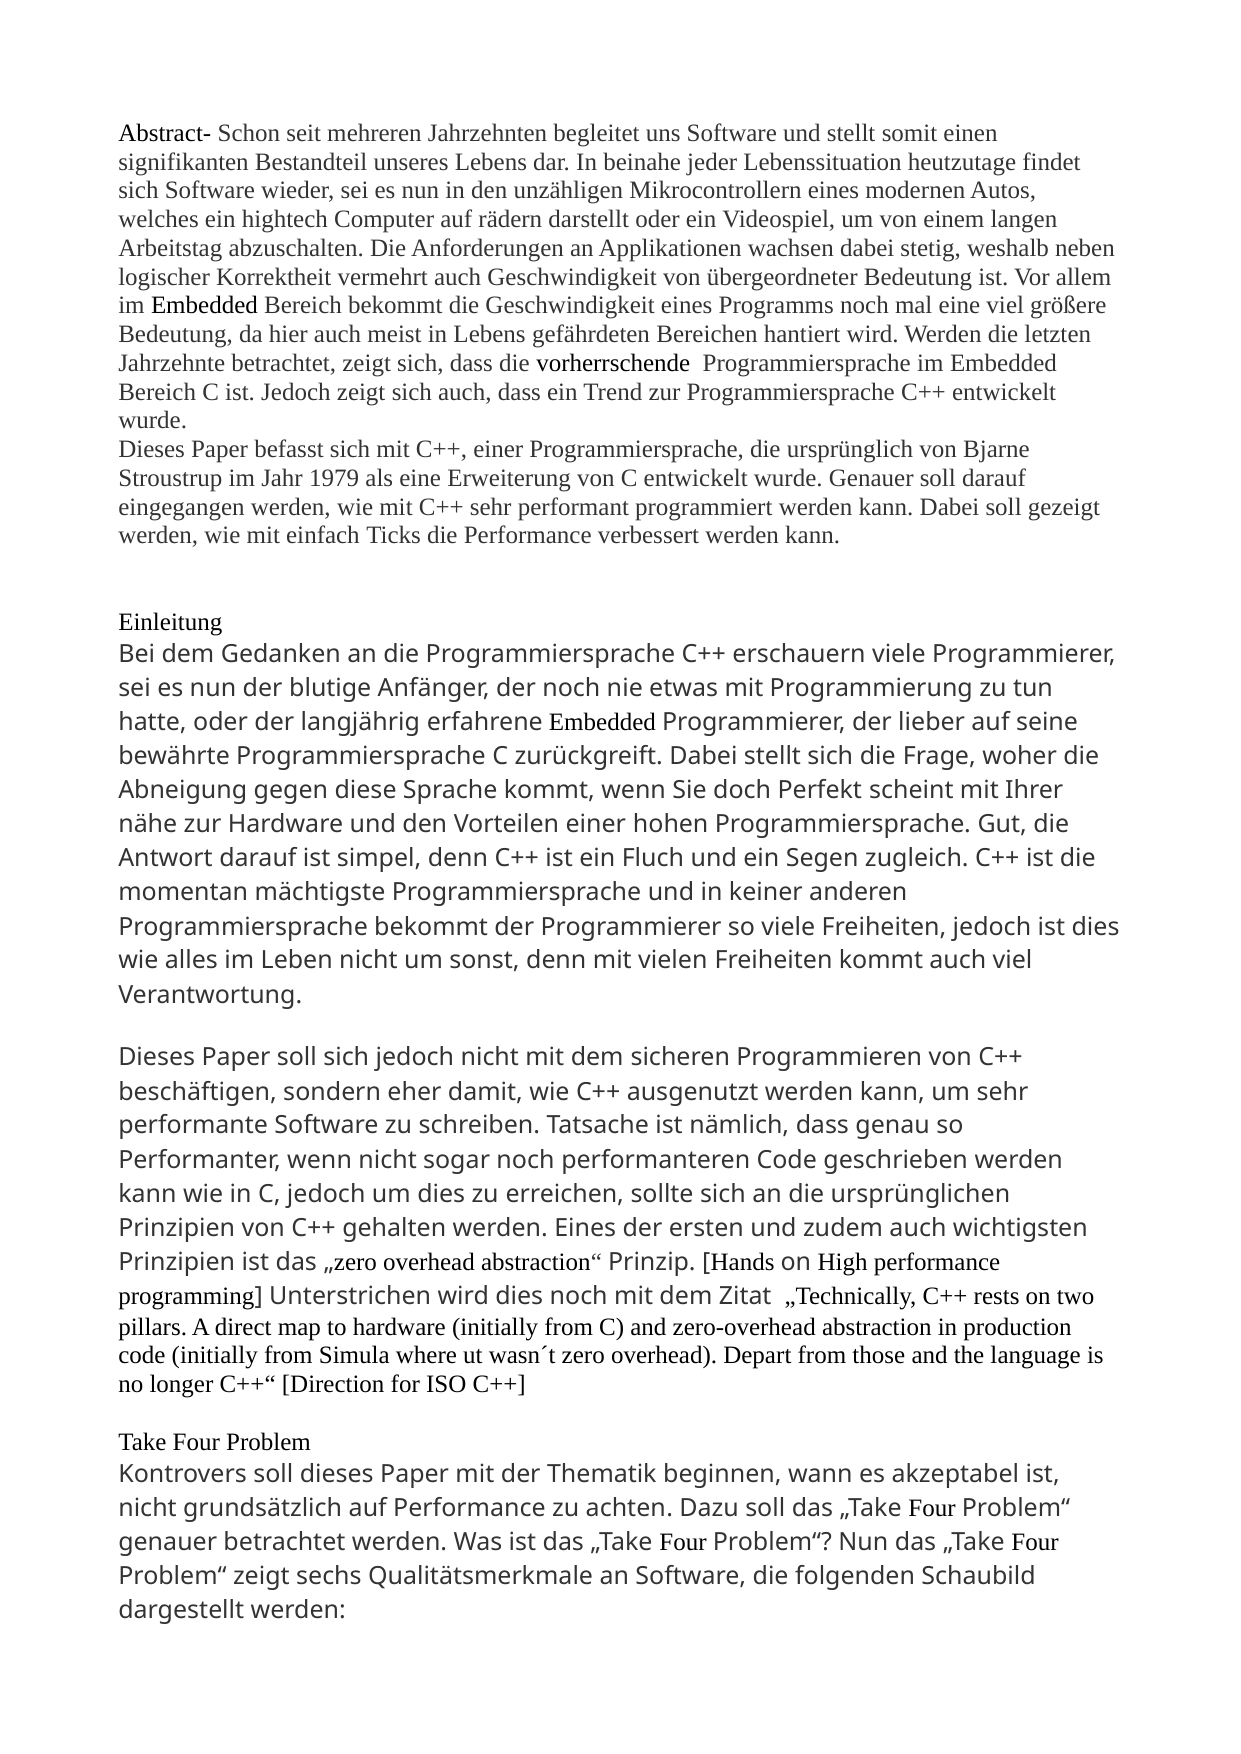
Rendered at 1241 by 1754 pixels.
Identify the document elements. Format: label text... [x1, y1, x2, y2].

text Kontrovers soll dieses Paper mit der Thematik beginnen, wann es akzeptabel ist, nicht grundsätzlich auf Performance zu achten. Dazu soll das „Take Four Problem“ genauer betrachtet werden. Was ist das „Take Four Problem“? Nun das „Take Four Problem“ zeigt sechs Qualitätsmerkmale an Software, die folgenden Schaubild dargestellt werden: [118, 1455, 1122, 1626]
text Dieses Paper befasst sich mit C++, einer Programmiersprache, die ursprünglich von Bjarne Stroustrup im Jahr 1979 als eine Erweiterung von C entwickelt wurde. Genauer soll darauf eingegangen werden, wie mit C++ sehr performant programmiert werden kann. Dabei soll gezeigt werden, wie mit einfach Ticks die Performance verbessert werden kann. [118, 434, 1122, 549]
text Einleitung [118, 607, 1122, 636]
text Dieses Paper soll sich jedoch nicht mit dem sicheren Programmieren von C++ beschäftigen, sondern eher damit, wie C++ ausgenutzt werden kann, um sehr performante Software zu schreiben. Tatsache ist nämlich, dass genau so Performanter, wenn nicht sogar noch performanteren Code geschrieben werden kann wie in C, jedoch um dies zu erreichen, sollte sich an die ursprünglichen Prinzipien von C++ gehalten werden. Eines der ersten und zudem auch wichtigsten Prinzipien ist das „zero overhead abstraction“ Prinzip. [Hands on High performance programming] Unterstrichen wird dies noch mit dem Zitat „Technically, C++ rests on two pillars. A direct map to hardware (initially from C) and zero-overhead abstraction in production code (initially from Simula where ut wasn´t zero overhead). Depart from those and the language is no longer C++“ [Direction for ISO C++] [118, 1039, 1122, 1398]
text Take Four Problem [118, 1427, 1122, 1455]
text Abstract- Schon seit mehreren Jahrzehnten begleitet uns Software und stellt somit einen signifikanten Bestandteil unseres Lebens dar. In beinahe jeder Lebenssituation heutzutage findet sich Software wieder, sei es nun in den unzähligen Mikrocontrollern eines modernen Autos, welches ein hightech Computer auf rädern darstellt oder ein Videospiel, um von einem langen Arbeitstag abzuschalten. Die Anforderungen an Applikationen wachsen dabei stetig, weshalb neben logischer Korrektheit vermehrt auch Geschwindigkeit von übergeordneter Bedeutung ist. Vor allem im Embedded Bereich bekommt die Geschwindigkeit eines Programms noch mal eine viel größere Bedeutung, da hier auch meist in Lebens gefährdeten Bereichen hantiert wird. Werden die letzten Jahrzehnte betrachtet, zeigt sich, dass die vorherrschende Programmiersprache im Embedded Bereich C ist. Jedoch zeigt sich auch, dass ein Trend zur Programmiersprache C++ entwickelt wurde. [118, 118, 1122, 434]
text Bei dem Gedanken an die Programmiersprache C++ erschauern viele Programmierer, sei es nun der blutige Anfänger, der noch nie etwas mit Programmierung zu tun hatte, oder der langjährig erfahrene Embedded Programmierer, der lieber auf seine bewährte Programmiersprache C zurückgreift. Dabei stellt sich die Frage, woher die Abneigung gegen diese Sprache kommt, wenn Sie doch Perfekt scheint mit Ihrer nähe zur Hardware und den Vorteilen einer hohen Programmiersprache. Gut, die Antwort darauf ist simpel, denn C++ ist ein Fluch und ein Segen zugleich. C++ ist die momentan mächtigste Programmiersprache und in keiner anderen Programmiersprache bekommt der Programmierer so viele Freiheiten, jedoch ist dies wie alles im Leben nicht um sonst, denn mit vielen Freiheiten kommt auch viel Verantwortung. [118, 636, 1122, 1010]
